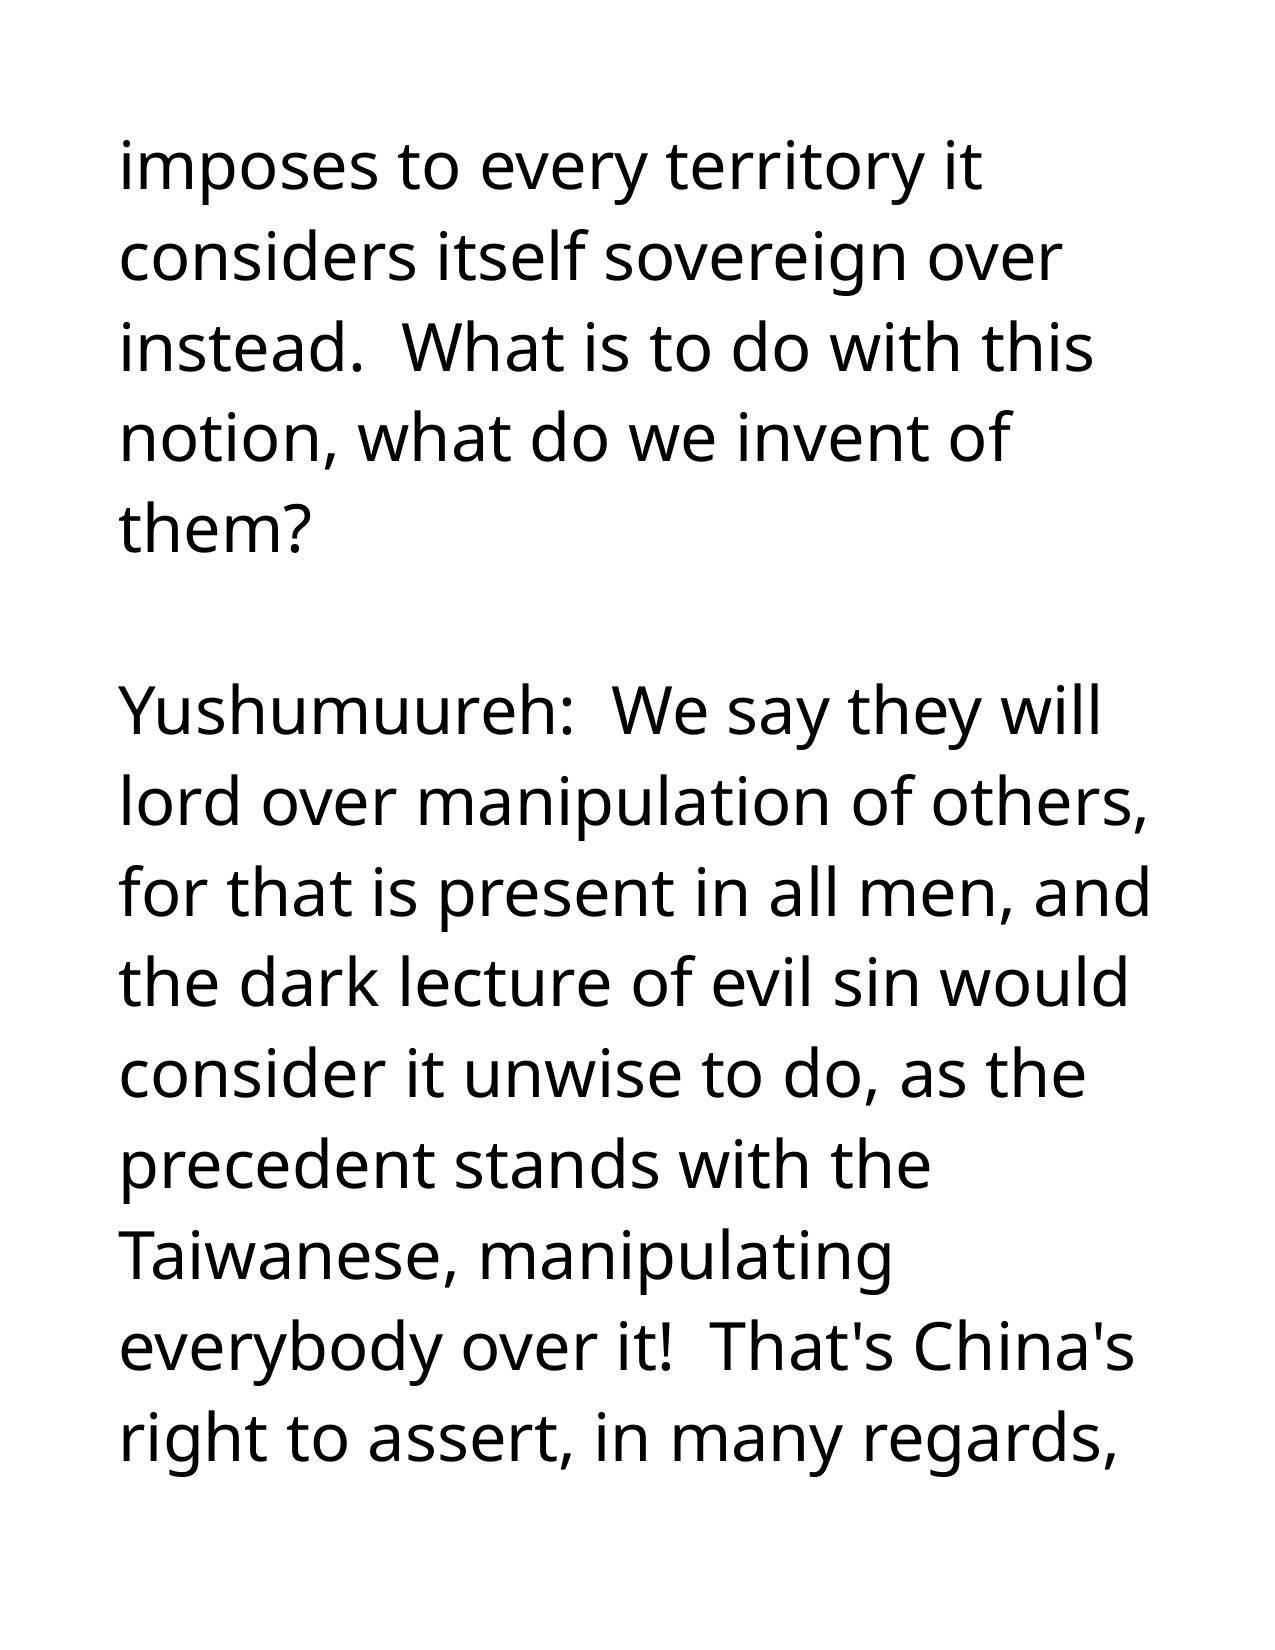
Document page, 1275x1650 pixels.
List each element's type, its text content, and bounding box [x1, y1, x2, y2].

text imposes to every territory it considers itself sovereign over instead. What is to do with this notion, what do we invent of them? [118, 118, 1157, 572]
text Yushumuureh: We say they will lord over manipulation of others, for that is present in all men, and the dark lecture of evil sin would consider it unwise to do, as the precedent stands with the Taiwanese, manipulating everybody over it! That's China's right to assert, in many regards, [118, 663, 1157, 1481]
